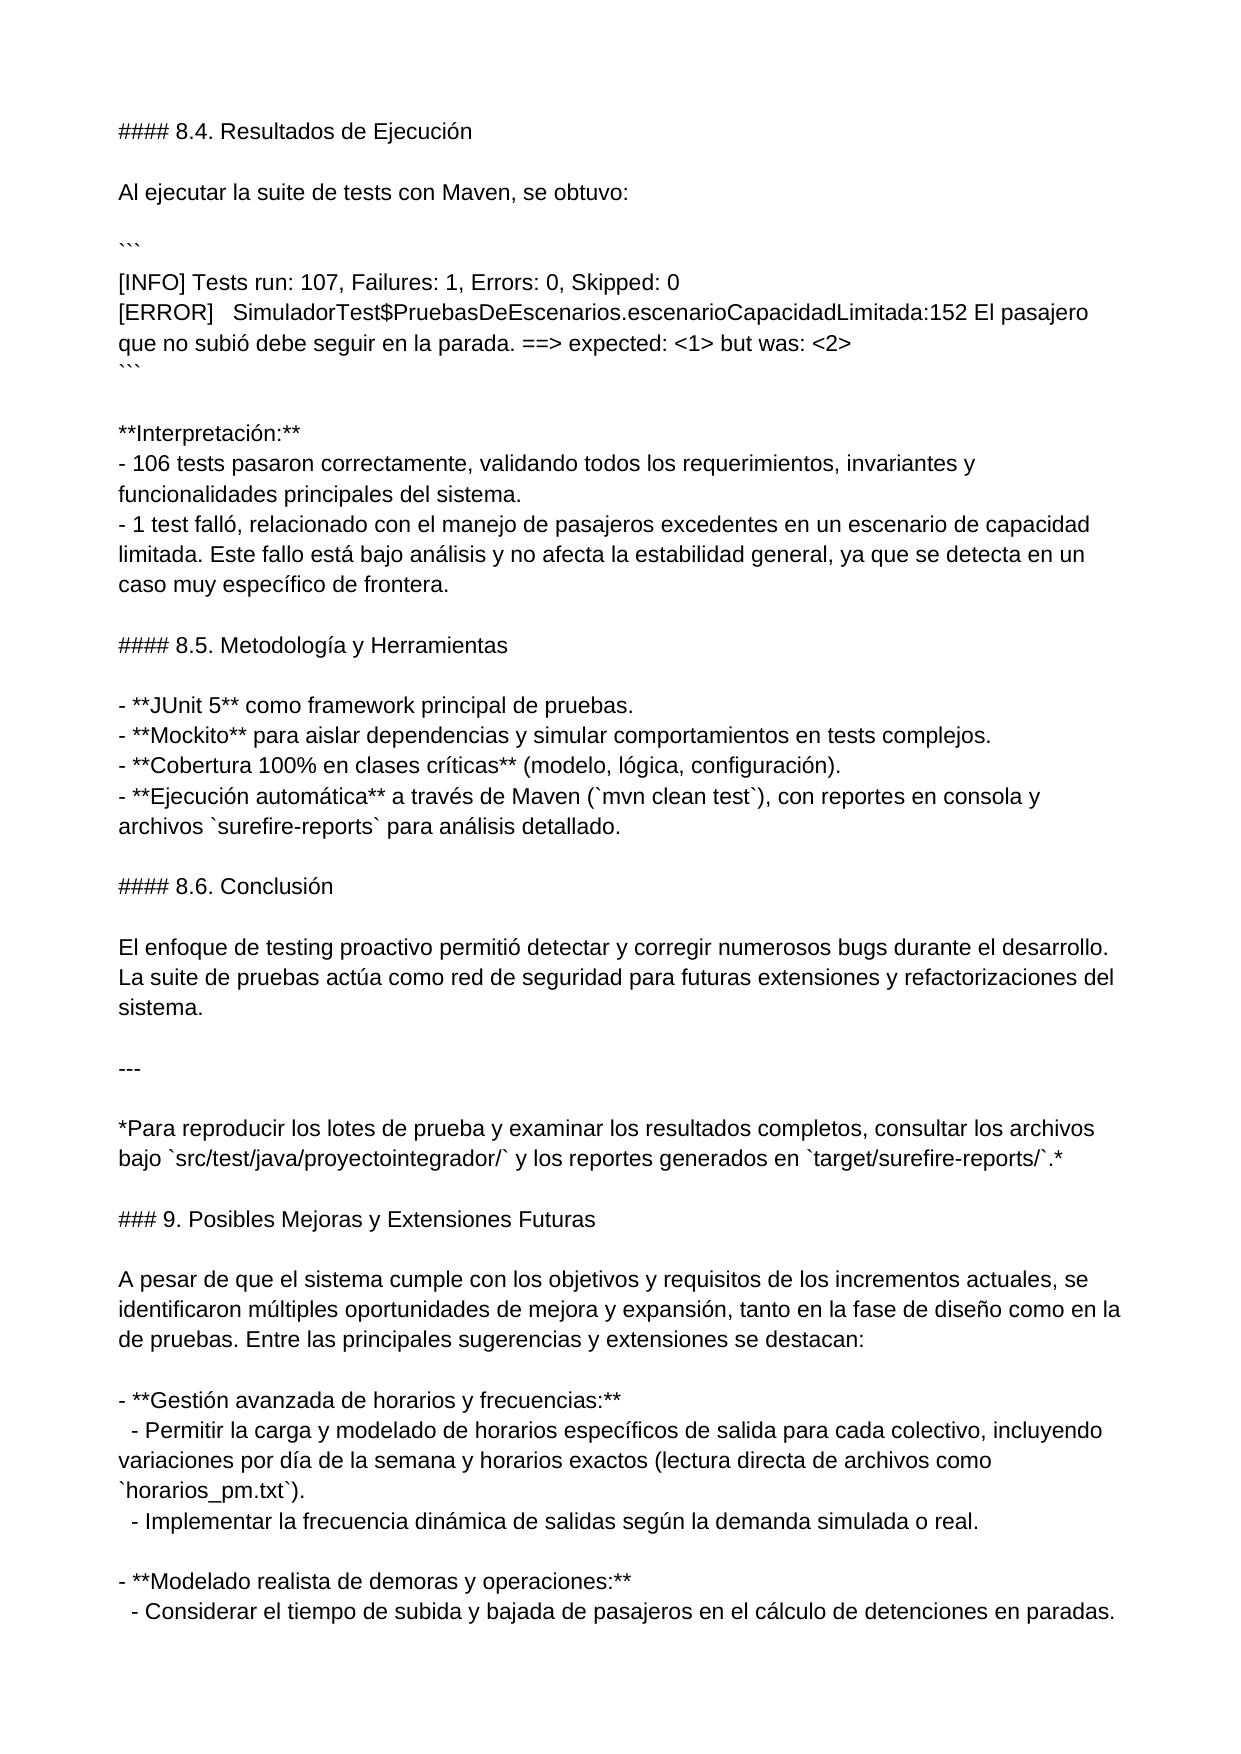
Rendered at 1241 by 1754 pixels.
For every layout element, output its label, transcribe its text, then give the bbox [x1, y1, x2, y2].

text - **Gestión avanzada de horarios y frecuencias:** [118, 1387, 1122, 1413]
text - **JUnit 5** como framework principal de pruebas. [118, 692, 1122, 718]
text #### 8.4. Resultados de Ejecución [118, 118, 1122, 144]
text Al ejecutar la suite de tests con Maven, se obtuvo: [118, 178, 1122, 205]
text - Considerar el tiempo de subida y bajada de pasajeros en el cálculo de detenciones en paradas. [118, 1598, 1122, 1624]
text #### 8.6. Conclusión [118, 873, 1122, 899]
text [ERROR] SimuladorTest$PruebasDeEscenarios.escenarioCapacidadLimitada:152 El pasajero que no subió debe seguir en la parada. ==> expected: <1> but was: <2> [118, 299, 1122, 356]
text - Implementar la frecuencia dinámica de salidas según la demanda simulada o real. [118, 1508, 1122, 1534]
text #### 8.5. Metodología y Herramientas [118, 632, 1122, 658]
text **Interpretación:** [118, 420, 1122, 446]
text --- [118, 1054, 1122, 1081]
text ``` [118, 239, 1122, 265]
text - **Mockito** para aislar dependencias y simular comportamientos en tests complejos. [118, 722, 1122, 748]
text A pesar de que el sistema cumple con los objetivos y requisitos de los incrementos actuales, se identificaron múltiples oportunidades de mejora y expansión, tanto en la fase de diseño como en la de pruebas. Entre las principales sugerencias y extensiones se destacan: [118, 1266, 1122, 1353]
text - **Modelado realista de demoras y operaciones:** [118, 1568, 1122, 1594]
text ### 9. Posibles Mejoras y Extensiones Futuras [118, 1206, 1122, 1232]
text - Permitir la carga y modelado de horarios específicos de salida para cada colectivo, incluyendo variaciones por día de la semana y horarios exactos (lectura directa de archivos como `horarios_pm.txt`). [118, 1417, 1122, 1504]
text - **Cobertura 100% en clases críticas** (modelo, lógica, configuración). [118, 752, 1122, 779]
text *Para reproducir los lotes de prueba y examinar los resultados completos, consultar los archivos bajo `src/test/java/proyectointegrador/` y los reportes generados en `target/surefire-reports/`.* [118, 1115, 1122, 1171]
text - **Ejecución automática** a través de Maven (`mvn clean test`), con reportes en consola y archivos `surefire-reports` para análisis detallado. [118, 783, 1122, 839]
text - 106 tests pasaron correctamente, validando todos los requerimientos, invariantes y funcionalidades principales del sistema. [118, 450, 1122, 507]
text ``` [118, 360, 1122, 386]
text [INFO] Tests run: 107, Failures: 1, Errors: 0, Skipped: 0 [118, 269, 1122, 295]
text - 1 test falló, relacionado con el manejo de pasajeros excedentes en un escenario de capacidad limitada. Este fallo está bajo análisis y no afecta la estabilidad general, ya que se detecta en un caso muy específico de frontera. [118, 511, 1122, 597]
text El enfoque de testing proactivo permitió detectar y corregir numerosos bugs durante el desarrollo. La suite de pruebas actúa como red de seguridad para futuras extensiones y refactorizaciones del sistema. [118, 934, 1122, 1020]
